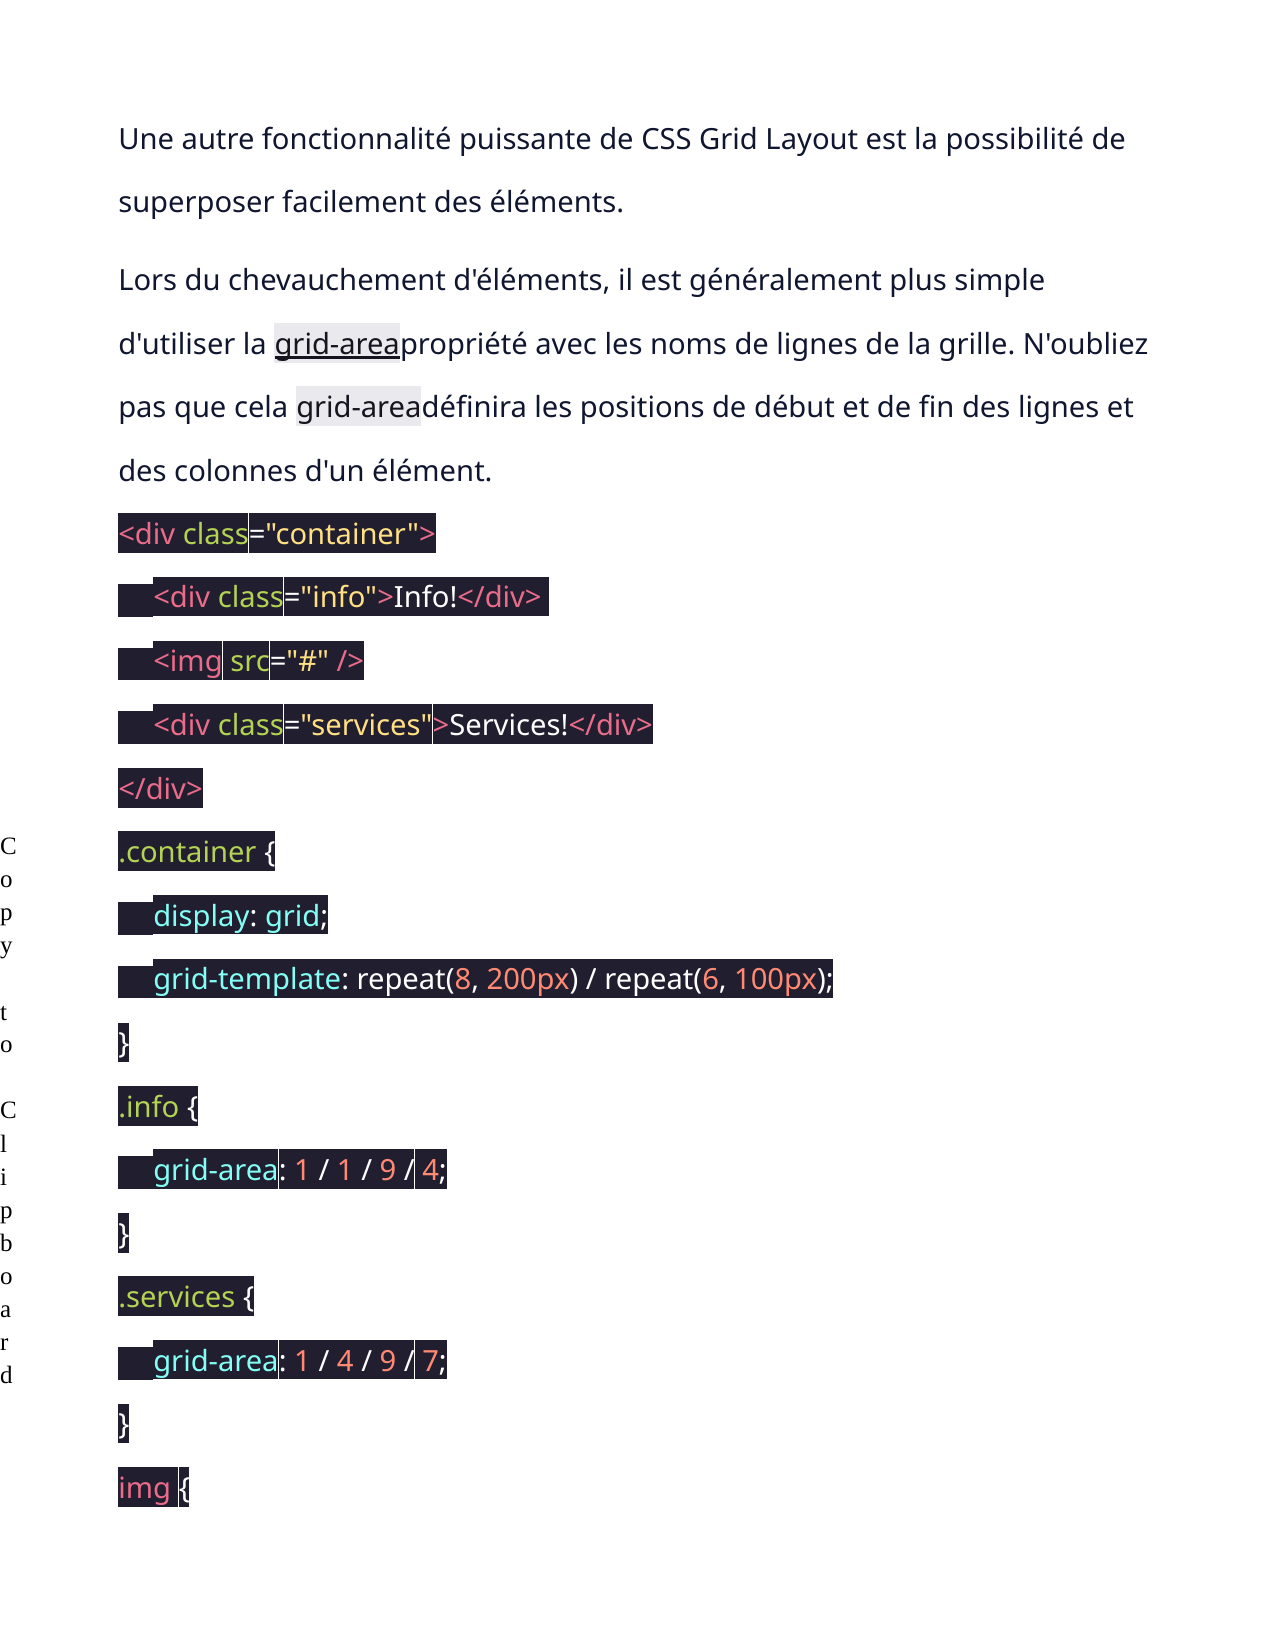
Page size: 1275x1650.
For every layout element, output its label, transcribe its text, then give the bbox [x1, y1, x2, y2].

text <div class="services">Services!</div> [118, 704, 1157, 744]
text <img src="#" /> [118, 641, 1157, 680]
text </div> [118, 768, 1157, 808]
text <div class="container"> [118, 513, 1157, 553]
text } [118, 1213, 1157, 1253]
text .info { [118, 1086, 1157, 1126]
text Lors du chevauchement d'éléments, il est généralement plus simple d'utiliser la grid-areapropriété avec les noms de lignes de la grille. N'oubliez pas que cela grid-areadéfinira les positions de début et de fin des lignes et des colonnes d'un élément. [118, 259, 1157, 489]
text } [118, 1404, 1157, 1443]
text grid-template: repeat(8, 200px) / repeat(6, 100px); [118, 959, 1157, 998]
text display: grid; [118, 895, 1157, 935]
text grid-area: 1 / 1 / 9 / 4; [118, 1149, 1157, 1189]
text .services { [118, 1276, 1157, 1316]
text Une autre fonctionnalité puissante de CSS Grid Layout est la possibilité de superposer facilement des éléments. [118, 118, 1157, 221]
text .container { [118, 831, 1157, 871]
text } [118, 1022, 1157, 1062]
text <div class="info">Info!</div> [118, 577, 1157, 617]
text grid-area: 1 / 4 / 9 / 7; [118, 1340, 1157, 1380]
text img { [118, 1467, 1157, 1507]
